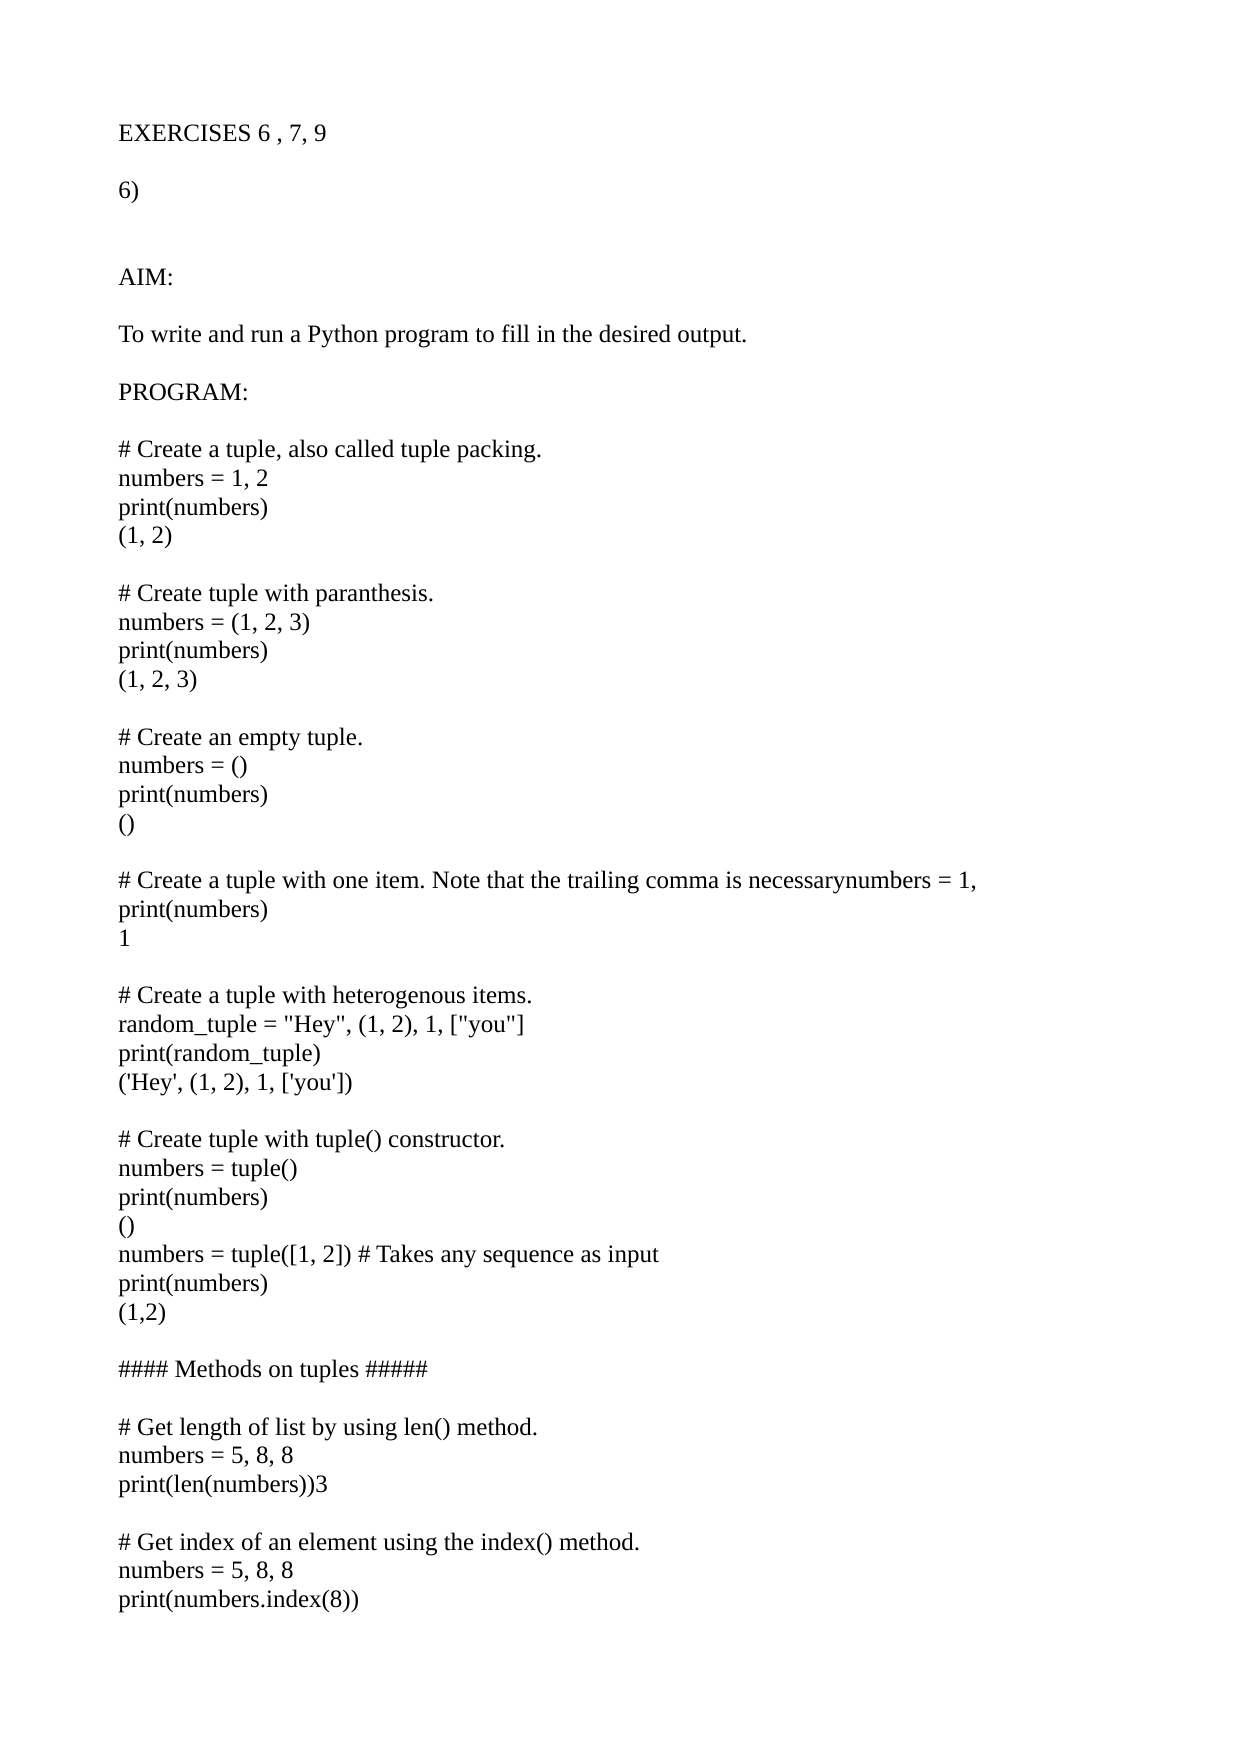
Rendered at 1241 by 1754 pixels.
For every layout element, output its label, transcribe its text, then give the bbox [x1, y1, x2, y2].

text (1,2) [118, 1297, 1122, 1326]
text numbers = tuple([1, 2]) # Takes any sequence as input [118, 1239, 1122, 1268]
text print(len(numbers))3 [118, 1469, 1122, 1498]
text EXERCISES 6 , 7, 9 [118, 118, 1122, 147]
text numbers = (1, 2, 3) [118, 607, 1122, 636]
text (1, 2, 3) [118, 664, 1122, 693]
text numbers = 1, 2 [118, 463, 1122, 492]
text 1 [118, 923, 1122, 952]
text numbers = () [118, 751, 1122, 779]
text # Create an empty tuple. [118, 722, 1122, 751]
text #### Methods on tuples ##### [118, 1354, 1122, 1383]
text # Create tuple with tuple() constructor. [118, 1124, 1122, 1153]
text () [118, 1211, 1122, 1239]
text AIM: [118, 262, 1122, 291]
text # Get index of an element using the index() method. [118, 1527, 1122, 1556]
text print(numbers) [118, 636, 1122, 664]
text 6) [118, 176, 1122, 204]
text () [118, 808, 1122, 837]
text # Create a tuple with one item. Note that the trailing comma is necessarynumbers = 1, [118, 866, 1122, 894]
text print(numbers.index(8)) [118, 1584, 1122, 1613]
text # Create tuple with paranthesis. [118, 578, 1122, 607]
text print(random_tuple) [118, 1038, 1122, 1067]
text PROGRAM: [118, 377, 1122, 406]
text print(numbers) [118, 779, 1122, 808]
text numbers = tuple() [118, 1153, 1122, 1182]
text ('Hey', (1, 2), 1, ['you']) [118, 1067, 1122, 1096]
text print(numbers) [118, 492, 1122, 521]
text (1, 2) [118, 521, 1122, 549]
text To write and run a Python program to fill in the desired output. [118, 319, 1122, 348]
text print(numbers) [118, 1268, 1122, 1297]
text numbers = 5, 8, 8 [118, 1556, 1122, 1584]
text # Create a tuple, also called tuple packing. [118, 434, 1122, 463]
text print(numbers) [118, 894, 1122, 923]
text print(numbers) [118, 1182, 1122, 1211]
text # Create a tuple with heterogenous items. [118, 981, 1122, 1009]
text # Get length of list by using len() method. [118, 1412, 1122, 1441]
text numbers = 5, 8, 8 [118, 1441, 1122, 1469]
text random_tuple = "Hey", (1, 2), 1, ["you"] [118, 1009, 1122, 1038]
